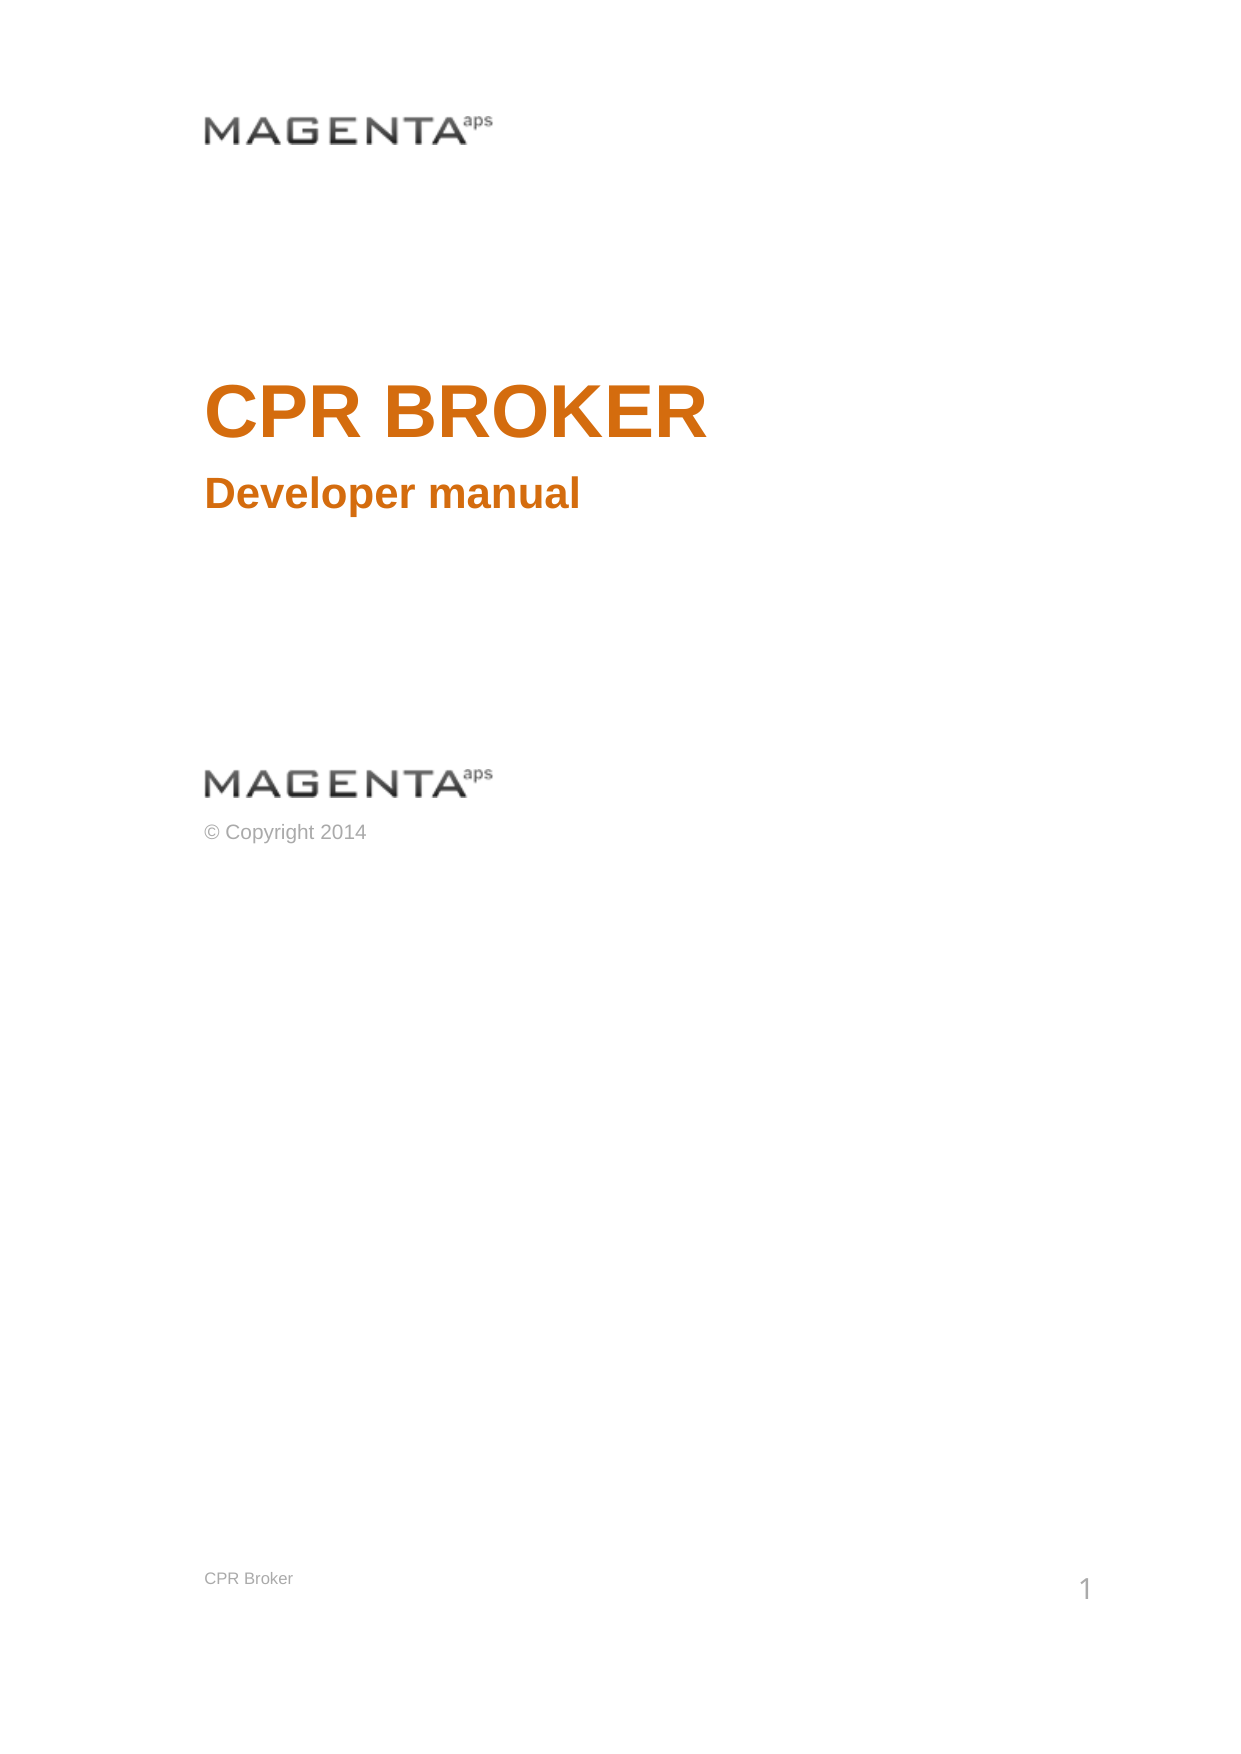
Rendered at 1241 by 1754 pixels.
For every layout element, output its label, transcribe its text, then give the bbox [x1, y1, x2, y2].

subtitle Developer manual [204, 467, 1094, 518]
picture [204, 116, 494, 145]
text © Copyright 2014 [204, 819, 1094, 843]
title CPR Broker [204, 367, 1094, 453]
picture [204, 769, 494, 798]
